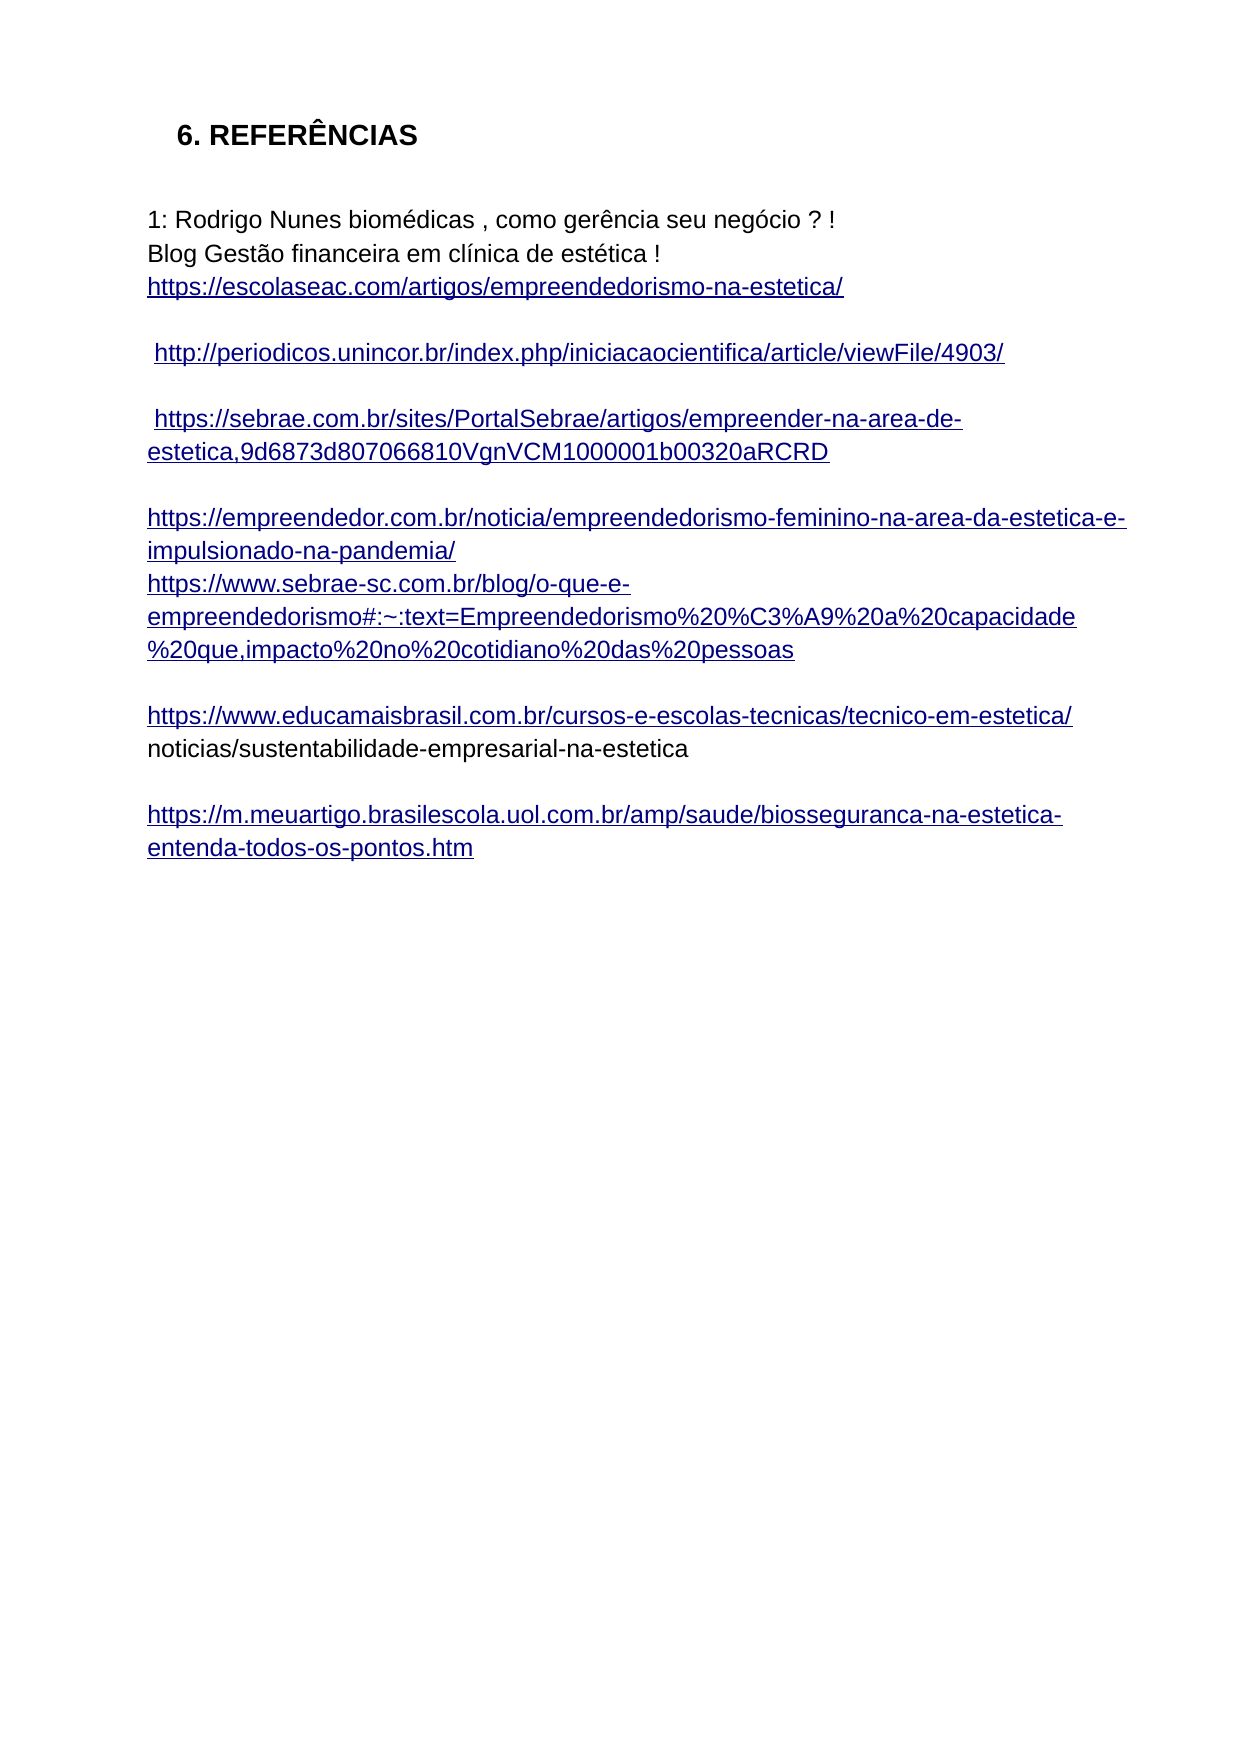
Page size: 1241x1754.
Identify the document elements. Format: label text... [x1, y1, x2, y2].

text http://periodicos.unincor.br/index.php/iniciacaocientifica/article/viewFile/4903/ [147, 304, 1133, 366]
text https://www.sebrae-sc.com.br/blog/o-que-e-empreendedorismo#:~:text=Empreendedorismo%20%C3%A9%20a%20capacidade%20que,impacto%20no%20cotidiano%20das%20pessoas [147, 569, 1133, 663]
text 6. REFERÊNCIAS [177, 118, 1103, 152]
text noticias/sustentabilidade-empresarial-na-estetica https://m.meuartigo.brasilescola.uol.com.br/amp/saude/biosseguranca-na-estetica-entenda-todos-os-pontos.htm [147, 734, 1133, 862]
text 1: Rodrigo Nunes biomédicas , como gerência seu negócio ? ! Blog Gestão financeira em clínica de estética ! https://escolaseac.com/artigos/empreendedorismo-na-estetica/ [147, 206, 1133, 300]
text https://sebrae.com.br/sites/PortalSebrae/artigos/empreender-na-area-de-estetica,9d6873d807066810VgnVCM1000001b00320aRCRD [147, 371, 1133, 465]
text https://empreendedor.com.br/noticia/empreendedorismo-feminino-na-area-da-estetica-e-impulsionado-na-pandemia/ [147, 470, 1133, 564]
text https://www.educamaisbrasil.com.br/cursos-e-escolas-tecnicas/tecnico-em-estetica/ [147, 701, 1133, 729]
